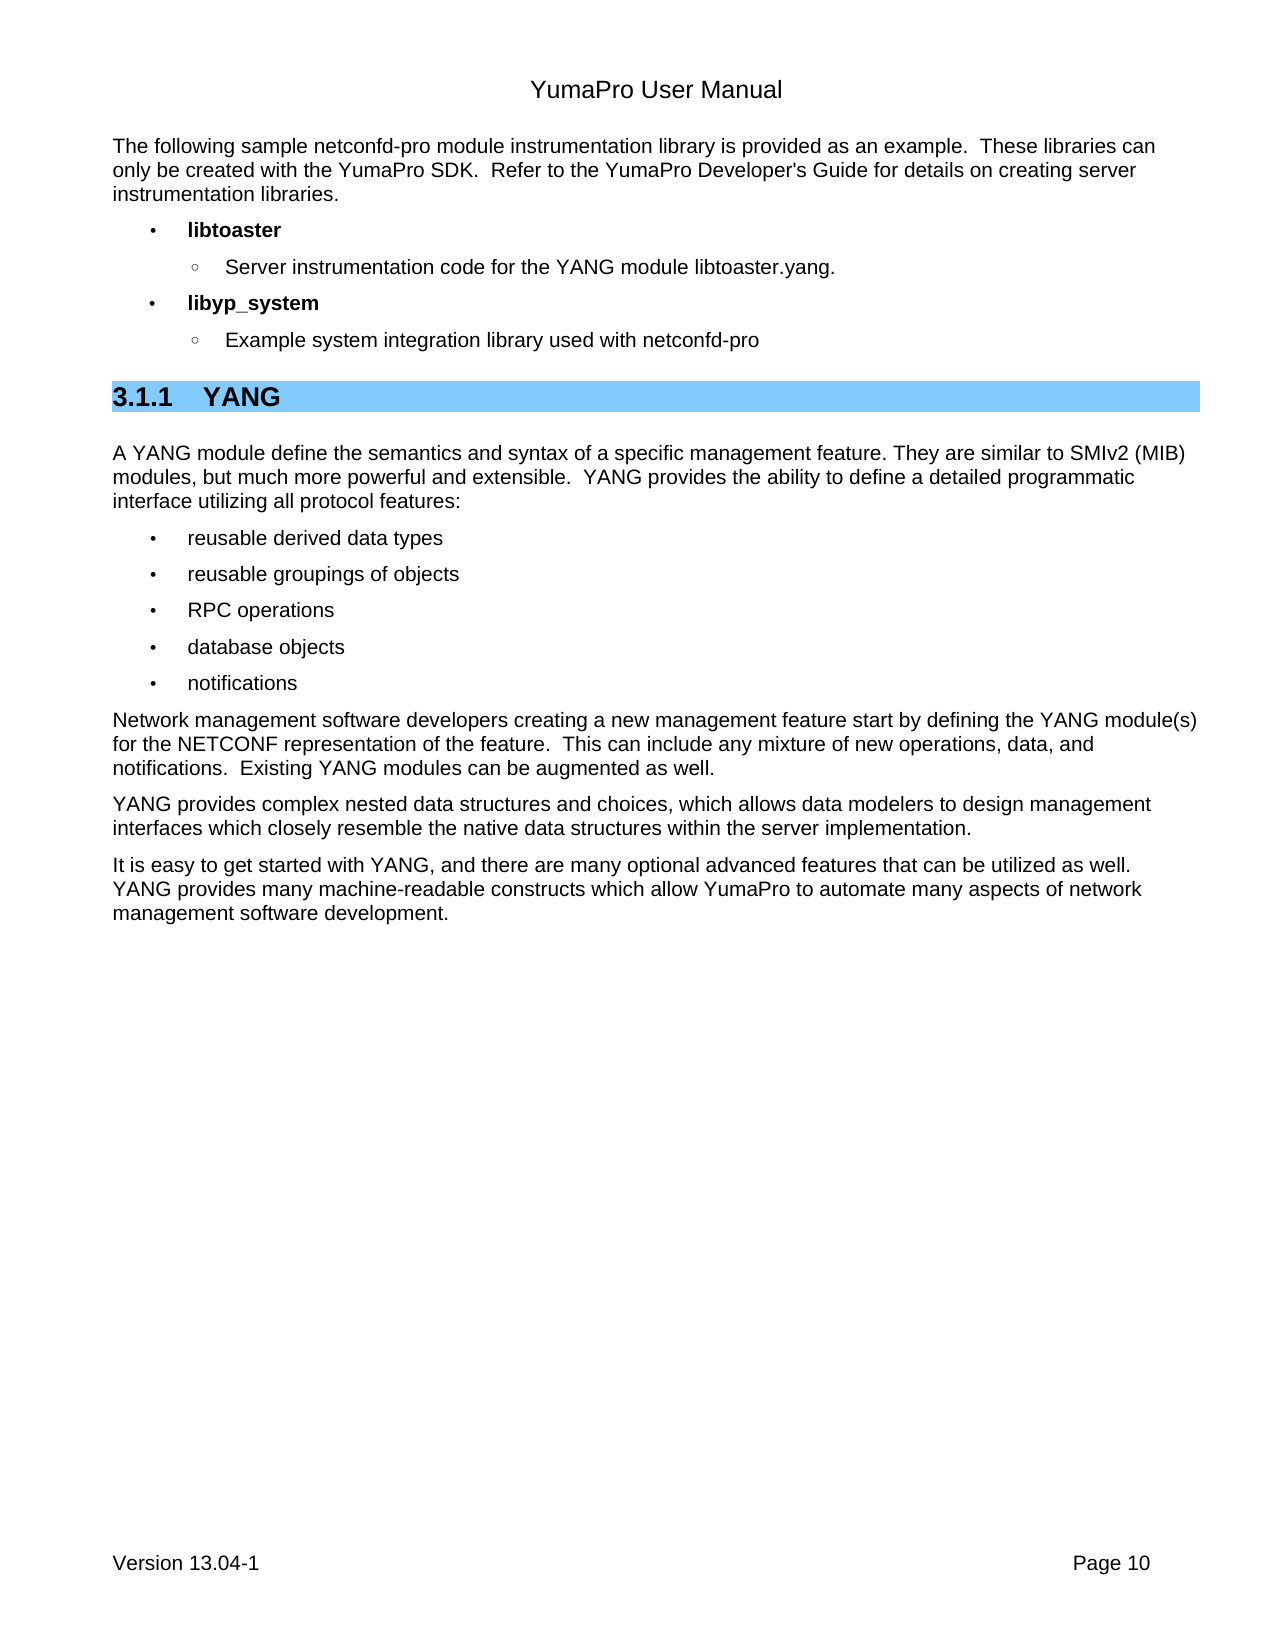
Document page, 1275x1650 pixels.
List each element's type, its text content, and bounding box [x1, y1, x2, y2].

text YANG provides complex nested data structures and choices, which allows data modelers to design management interfaces which closely resemble the native data structures within the server implementation. [112, 792, 1200, 840]
list database objects [150, 635, 1200, 659]
text A YANG module define the semantics and syntax of a specific management feature. They are similar to SMIv2 (MIB) modules, but much more powerful and extensible. YANG provides the ability to define a detailed programmatic interface utilizing all protocol features: [112, 441, 1200, 513]
list reusable groupings of objects [150, 562, 1200, 586]
list Server instrumentation code for the YANG module libtoaster.yang. [187, 254, 1200, 278]
list Example system integration library used with netconfd-pro [187, 327, 1200, 351]
list RPC operations [150, 598, 1200, 622]
list notifications [150, 671, 1200, 695]
list reusable derived data types [150, 525, 1200, 549]
list libtoaster [150, 218, 1200, 242]
text It is easy to get started with YANG, and there are many optional advanced features that can be utilized as well. YANG provides many machine-readable constructs which allow YumaPro to automate many aspects of network management software development. [112, 852, 1200, 924]
subtitle YANG [112, 381, 1200, 412]
text The following sample netconfd-pro module instrumentation library is provided as an example. These libraries can only be created with the YumaPro SDK. Refer to the YumaPro Developer's Guide for details on creating server instrumentation libraries. [112, 134, 1200, 206]
text Network management software developers creating a new management feature start by defining the YANG module(s) for the NETCONF representation of the feature. This can include any mixture of new operations, data, and notifications. Existing YANG modules can be augmented as well. [112, 708, 1200, 779]
list libyp_system [149, 291, 1200, 315]
